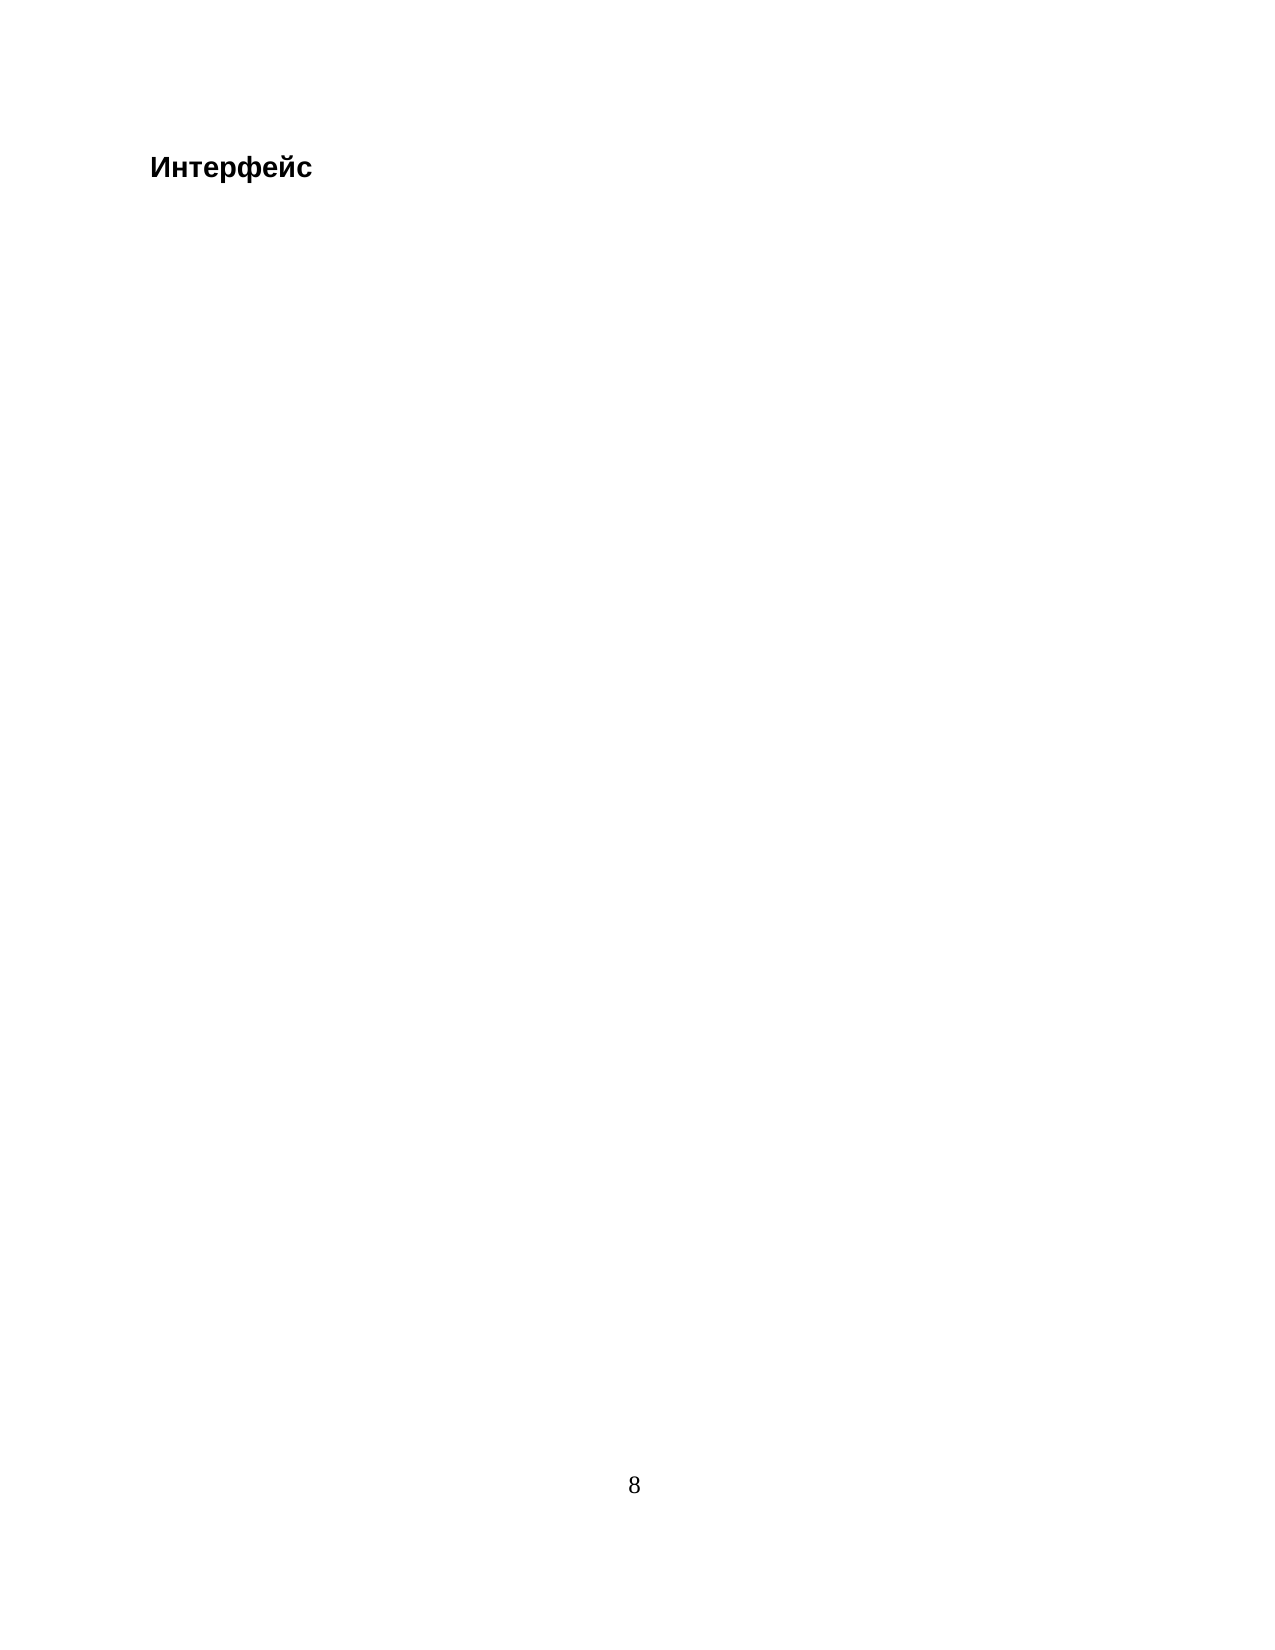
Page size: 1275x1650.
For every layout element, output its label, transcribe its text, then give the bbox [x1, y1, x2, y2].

subtitle Интерфейс [150, 150, 1125, 183]
